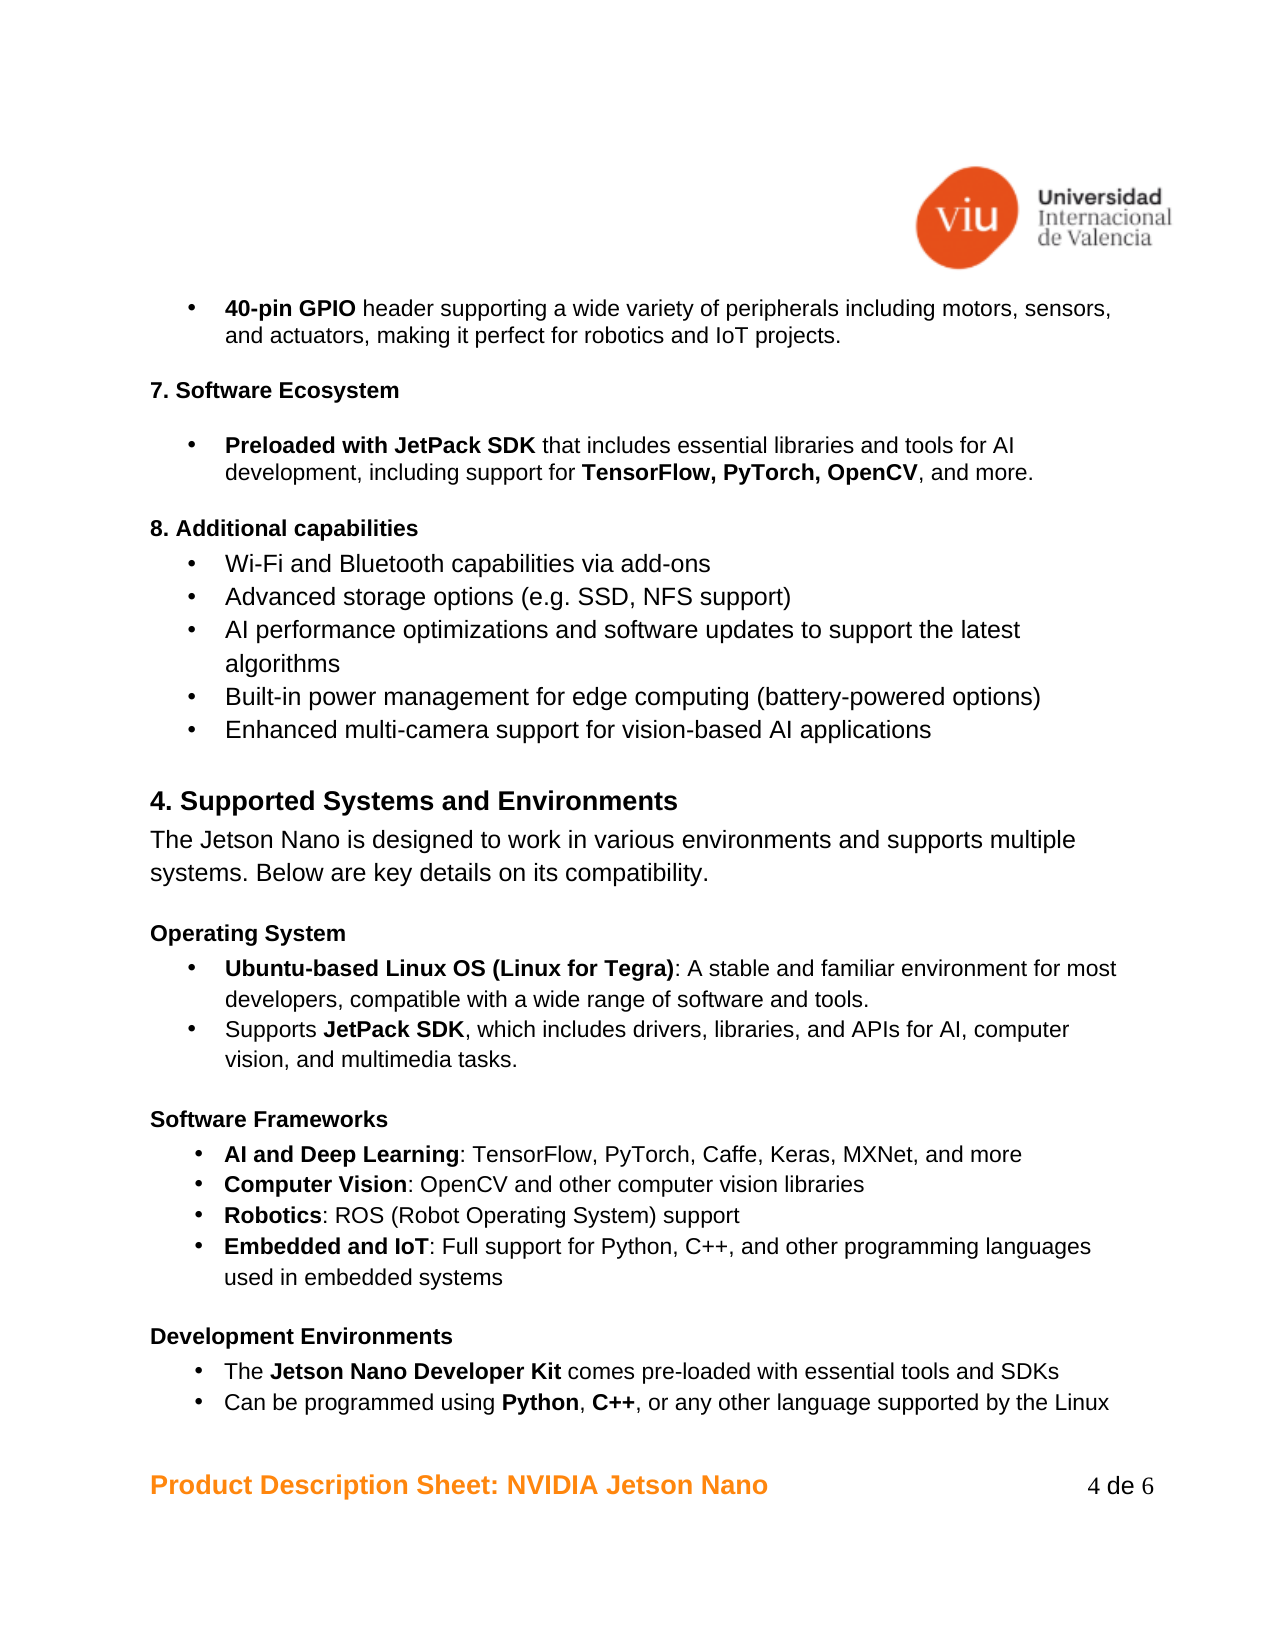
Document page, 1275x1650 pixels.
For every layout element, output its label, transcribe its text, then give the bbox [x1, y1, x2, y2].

text The Jetson Nano is designed to work in various environments and supports multiple systems. Below are key details on its compatibility. [150, 825, 1125, 887]
list 40-pin GPIO header supporting a wide variety of peripherals including motors, sensors, and actuators, making it perfect for robotics and IoT projects. [187, 295, 1125, 348]
list Computer Vision: OpenCV and other computer vision libraries [194, 1171, 1125, 1198]
list AI and Deep Learning: TensorFlow, PyTorch, Caffe, Keras, MXNet, and more [194, 1141, 1125, 1167]
list The Jetson Nano Developer Kit comes pre-loaded with essential tools and SDKs [194, 1358, 1125, 1385]
subtitle 4. Supported Systems and Environments [150, 785, 1125, 817]
subtitle Software Frameworks [150, 1106, 1125, 1132]
list Preloaded with JetPack SDK that includes essential libraries and tools for AI development, including support for TensorFlow, PyTorch, OpenCV, and more. [187, 432, 1125, 485]
list Built-in power management for edge computing (battery-powered options) [187, 682, 1125, 710]
list Advanced storage options (e.g. SSD, NFS support) [187, 582, 1125, 611]
subtitle Development Environments [150, 1323, 1125, 1349]
list Ubuntu-based Linux OS (Linux for Tegra): A stable and familiar environment for most developers, compatible with a wide range of software and tools. [187, 955, 1125, 1012]
list Supports JetPack SDK, which includes drivers, libraries, and APIs for AI, computer vision, and multimedia tasks. [187, 1016, 1125, 1073]
list Can be programmed using Python, C++, or any other language supported by the Linux OS [194, 1389, 1125, 1416]
list Robotics: ROS (Robot Operating System) support [194, 1202, 1125, 1229]
picture [913, 162, 1175, 274]
subtitle 8. Additional capabilities [150, 514, 1125, 541]
text 7. Software Ecosystem [150, 377, 1125, 403]
list Enhanced multi-camera support for vision-based AI applications [187, 715, 1125, 743]
list AI performance optimizations and software updates to support the latest algorithms [187, 615, 1125, 677]
subtitle Operating System [150, 920, 1125, 946]
list Wi-Fi and Bluetooth capabilities via add-ons [187, 549, 1125, 578]
list Embedded and IoT: Full support for Python, C++, and other programming languages used in embedded systems [194, 1233, 1125, 1290]
